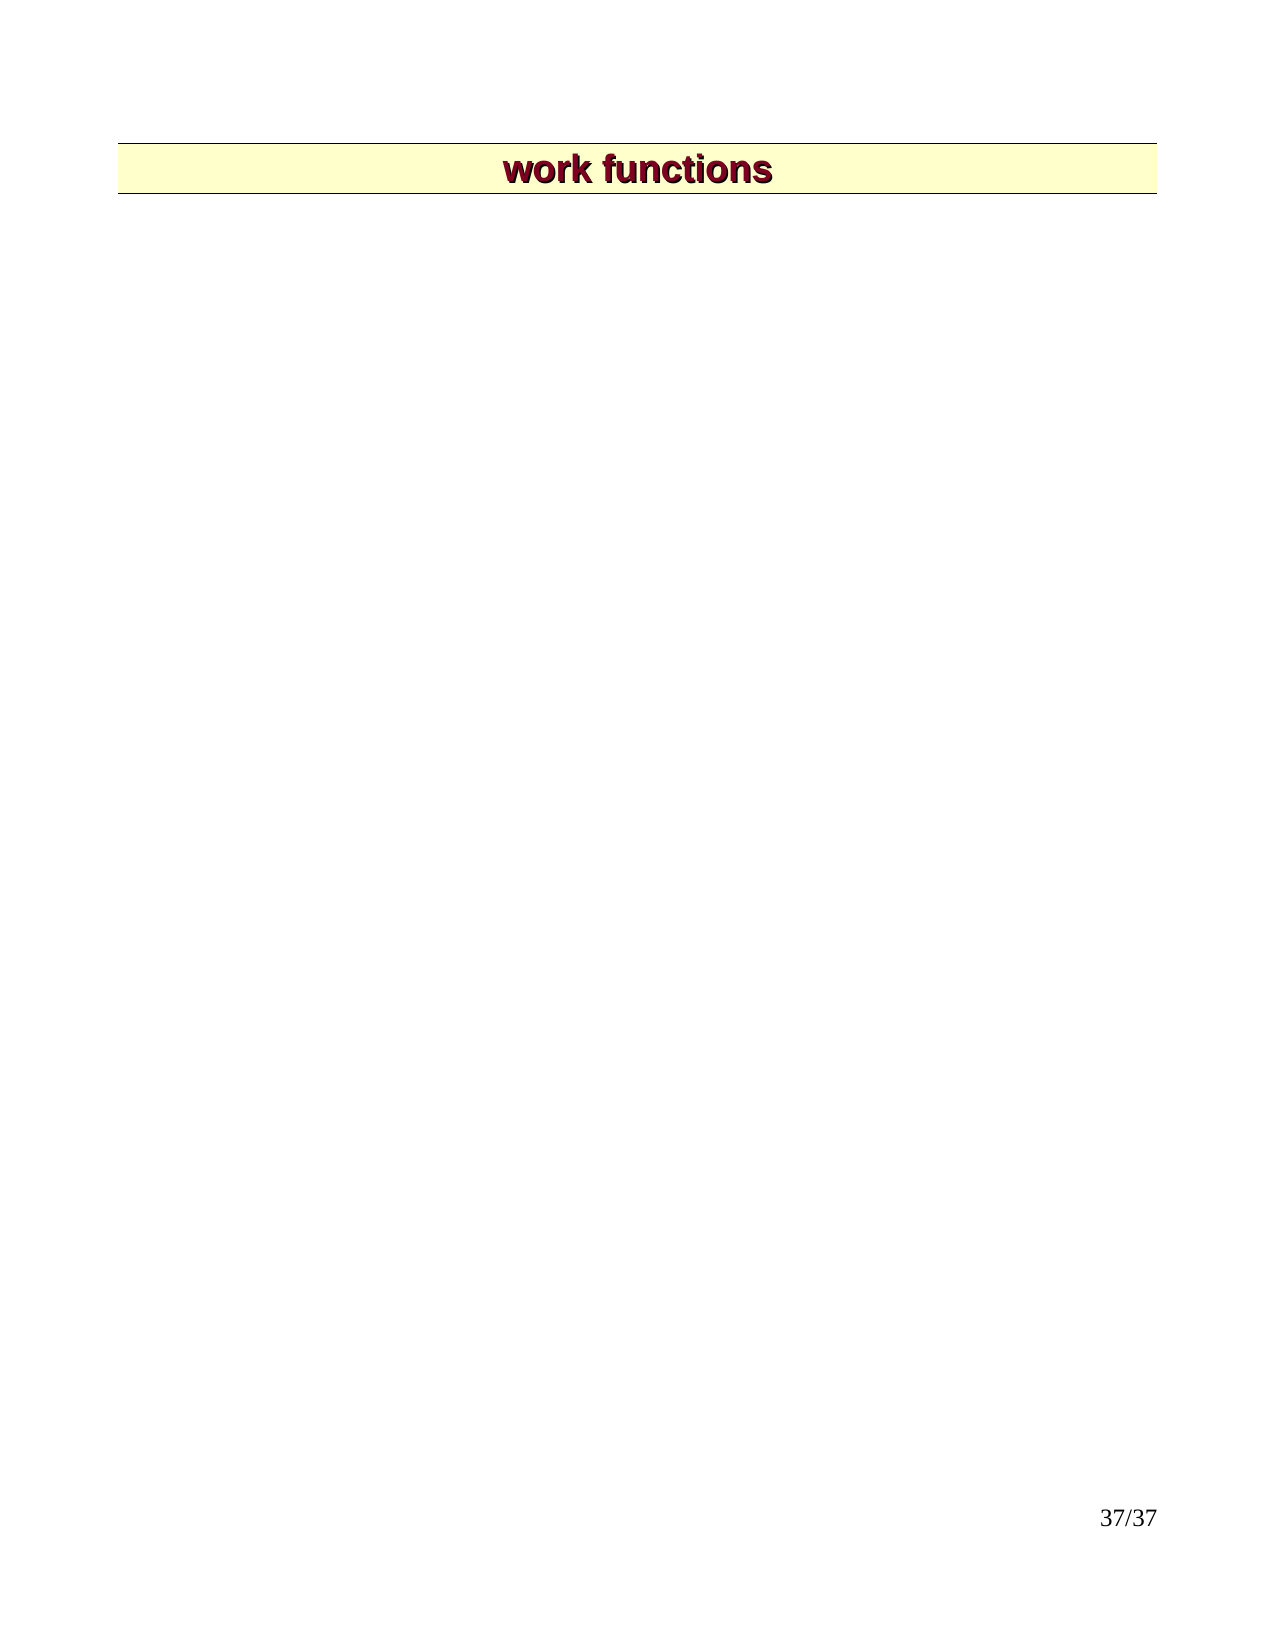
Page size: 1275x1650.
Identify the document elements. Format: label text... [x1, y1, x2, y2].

subtitle work functions [118, 144, 1157, 193]
